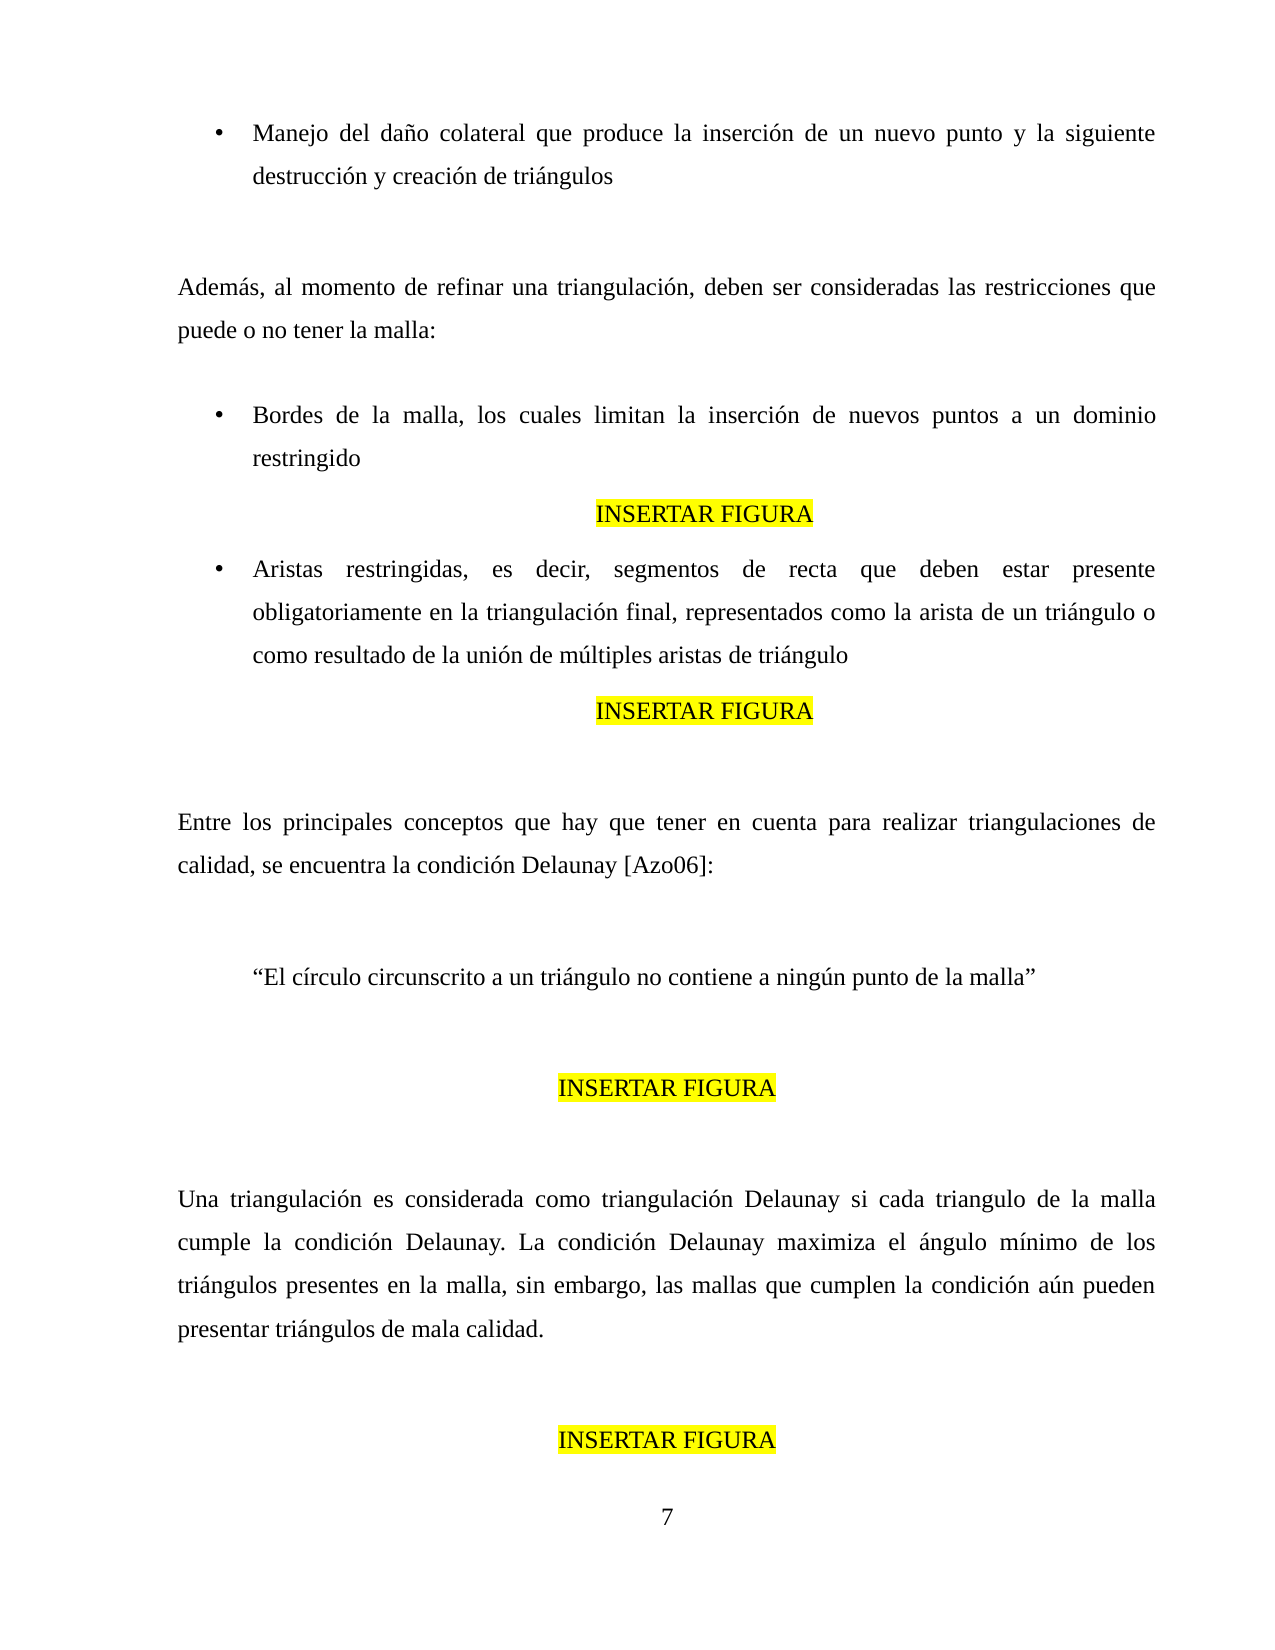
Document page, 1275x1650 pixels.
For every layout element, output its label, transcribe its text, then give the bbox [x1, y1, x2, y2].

text INSERTAR FIGURA [177, 1073, 1157, 1102]
list Bordes de la malla, los cuales limitan la inserción de nuevos puntos a un dominio restringido [215, 400, 1157, 472]
text “El círculo circunscrito a un triángulo no contiene a ningún punto de la malla” [177, 962, 1157, 991]
list Manejo del daño colateral que produce la inserción de un nuevo punto y la siguiente destrucción y creación de triángulos [215, 118, 1157, 190]
text Entre los principales conceptos que hay que tener en cuenta para realizar triangulaciones de calidad, se encuentra la condición Delaunay [Azo06]: [177, 807, 1157, 879]
list INSERTAR FIGURA [215, 696, 1157, 725]
text Una triangulación es considerada como triangulación Delaunay si cada triangulo de la malla cumple la condición Delaunay. La condición Delaunay maximiza el ángulo mínimo de los triángulos presentes en la malla, sin embargo, las mallas que cumplen la condición aún pueden presentar triángulos de mala calidad. [177, 1184, 1157, 1342]
text Además, al momento de refinar una triangulación, deben ser consideradas las restricciones que puede o no tener la malla: [177, 272, 1157, 344]
list Aristas restringidas, es decir, segmentos de recta que deben estar presente obligatoriamente en la triangulación final, representados como la arista de un triángulo o como resultado de la unión de múltiples aristas de triángulo [215, 554, 1157, 669]
list INSERTAR FIGURA [215, 499, 1157, 527]
text INSERTAR FIGURA [177, 1425, 1157, 1454]
